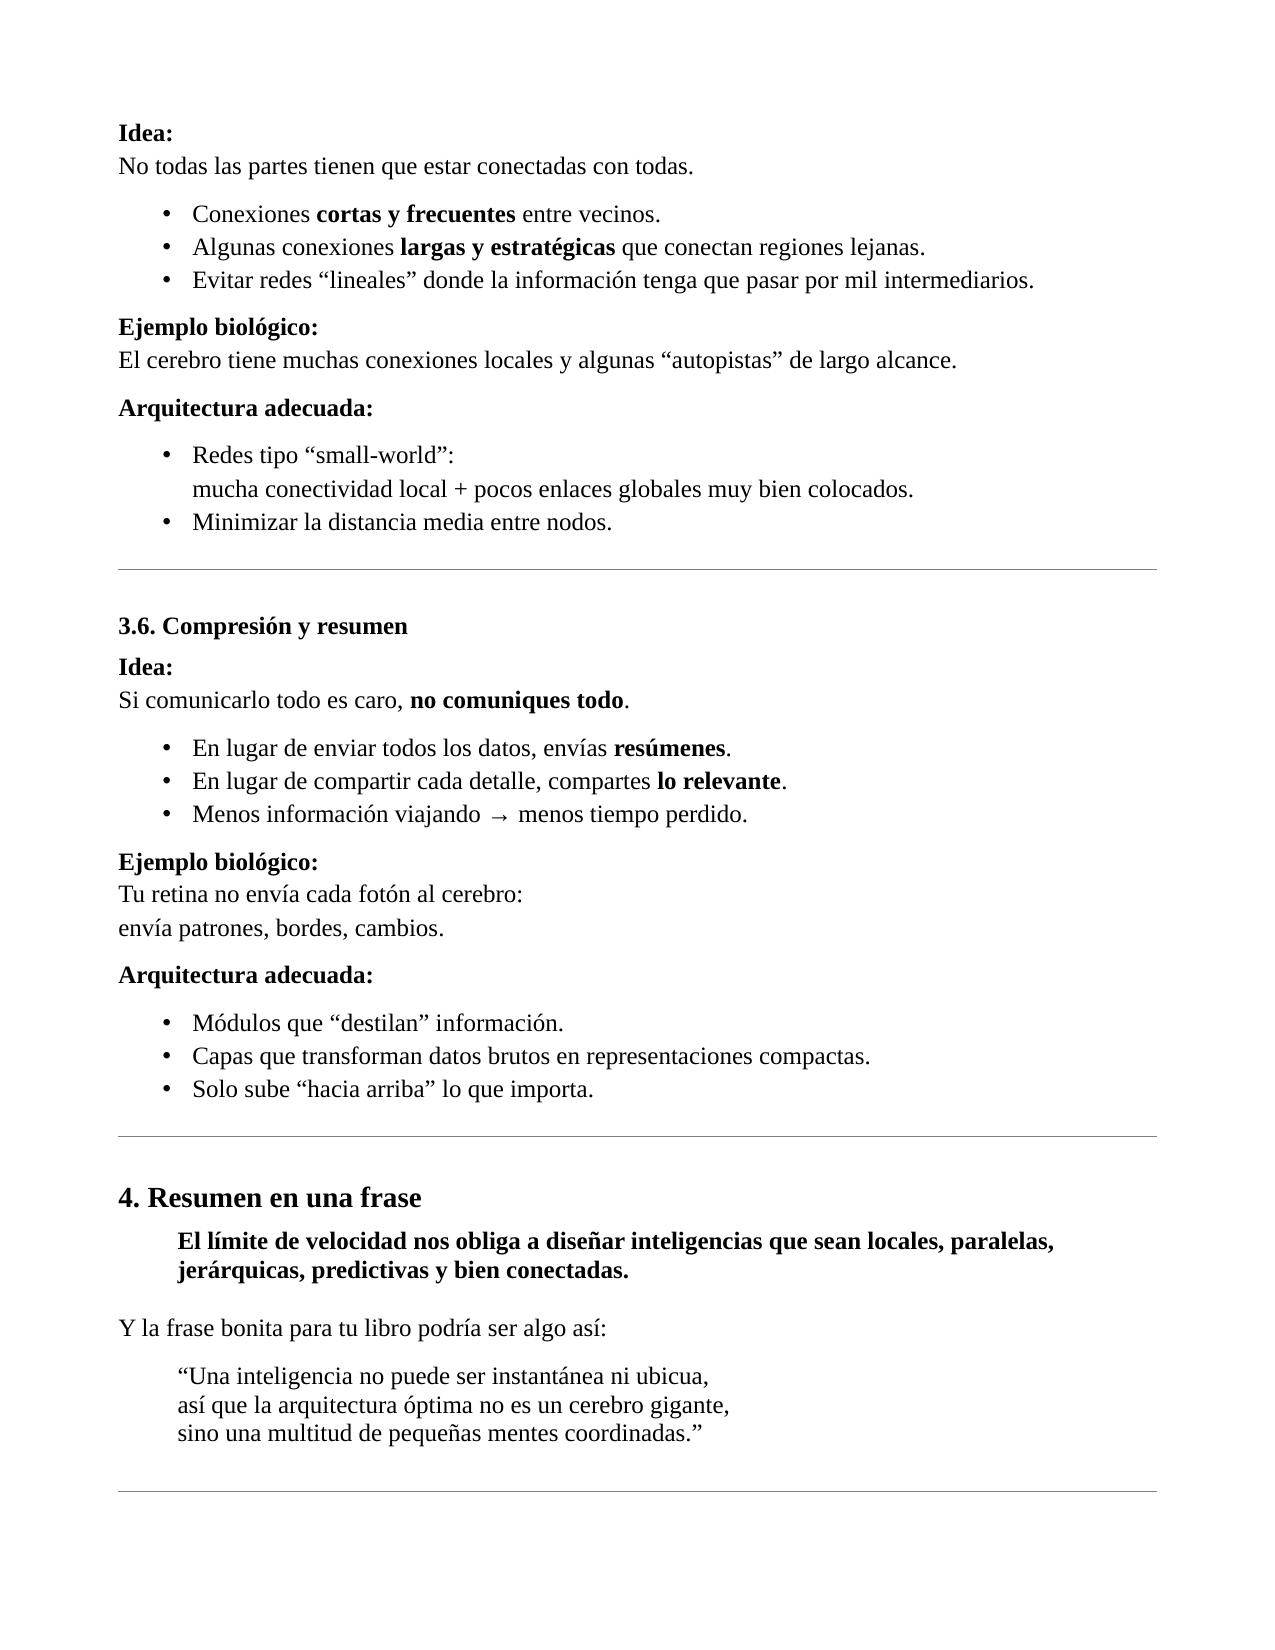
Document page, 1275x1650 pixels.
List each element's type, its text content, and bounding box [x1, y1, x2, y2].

text Arquitectura adecuada: [118, 960, 1157, 989]
text El límite de velocidad nos obliga a diseñar inteligencias que sean locales, paralelas, jerárquicas, predictivas y bien conectadas. [177, 1226, 1098, 1284]
text Y la frase bonita para tu libro podría ser algo así: [118, 1313, 1157, 1342]
text “Una inteligencia no puede ser instantánea ni ubicua, así que la arquitectura óptima no es un cerebro gigante, sino una multitud de pequeñas mentes coordinadas.” [177, 1361, 1098, 1447]
list En lugar de enviar todos los datos, envías resúmenes. [162, 733, 1157, 762]
list Menos información viajando → menos tiempo perdido. [162, 799, 1157, 828]
list En lugar de compartir cada detalle, compartes lo relevante. [162, 766, 1157, 795]
list Capas que transforman datos brutos en representaciones compactas. [162, 1041, 1157, 1069]
list Conexiones cortas y frecuentes entre vecinos. [162, 199, 1157, 227]
list Evitar redes “lineales” donde la información tenga que pasar por mil intermediarios. [162, 265, 1157, 293]
text Idea: Si comunicarlo todo es caro, no comuniques todo. [118, 652, 1157, 714]
list Algunas conexiones largas y estratégicas que conectan regiones lejanas. [162, 232, 1157, 261]
text Arquitectura adecuada: [118, 393, 1157, 422]
text Ejemplo biológico: Tu retina no envía cada fotón al cerebro: envía patrones, bordes, cambios. [118, 847, 1157, 941]
list Minimizar la distancia media entre nodos. [162, 507, 1157, 535]
subtitle 3.6. Compresión y resumen [118, 611, 1157, 640]
list Módulos que “destilan” información. [162, 1008, 1157, 1037]
list Solo sube “hacia arriba” lo que importa. [162, 1074, 1157, 1103]
text Idea: No todas las partes tienen que estar conectadas con todas. [118, 118, 1157, 180]
subtitle 4. Resumen en una frase [118, 1180, 1157, 1214]
text Ejemplo biológico: El cerebro tiene muchas conexiones locales y algunas “autopistas” de largo alcance. [118, 312, 1157, 374]
list Redes tipo “small-world”: mucha conectividad local + pocos enlaces globales muy bien colocados. [162, 441, 1157, 502]
